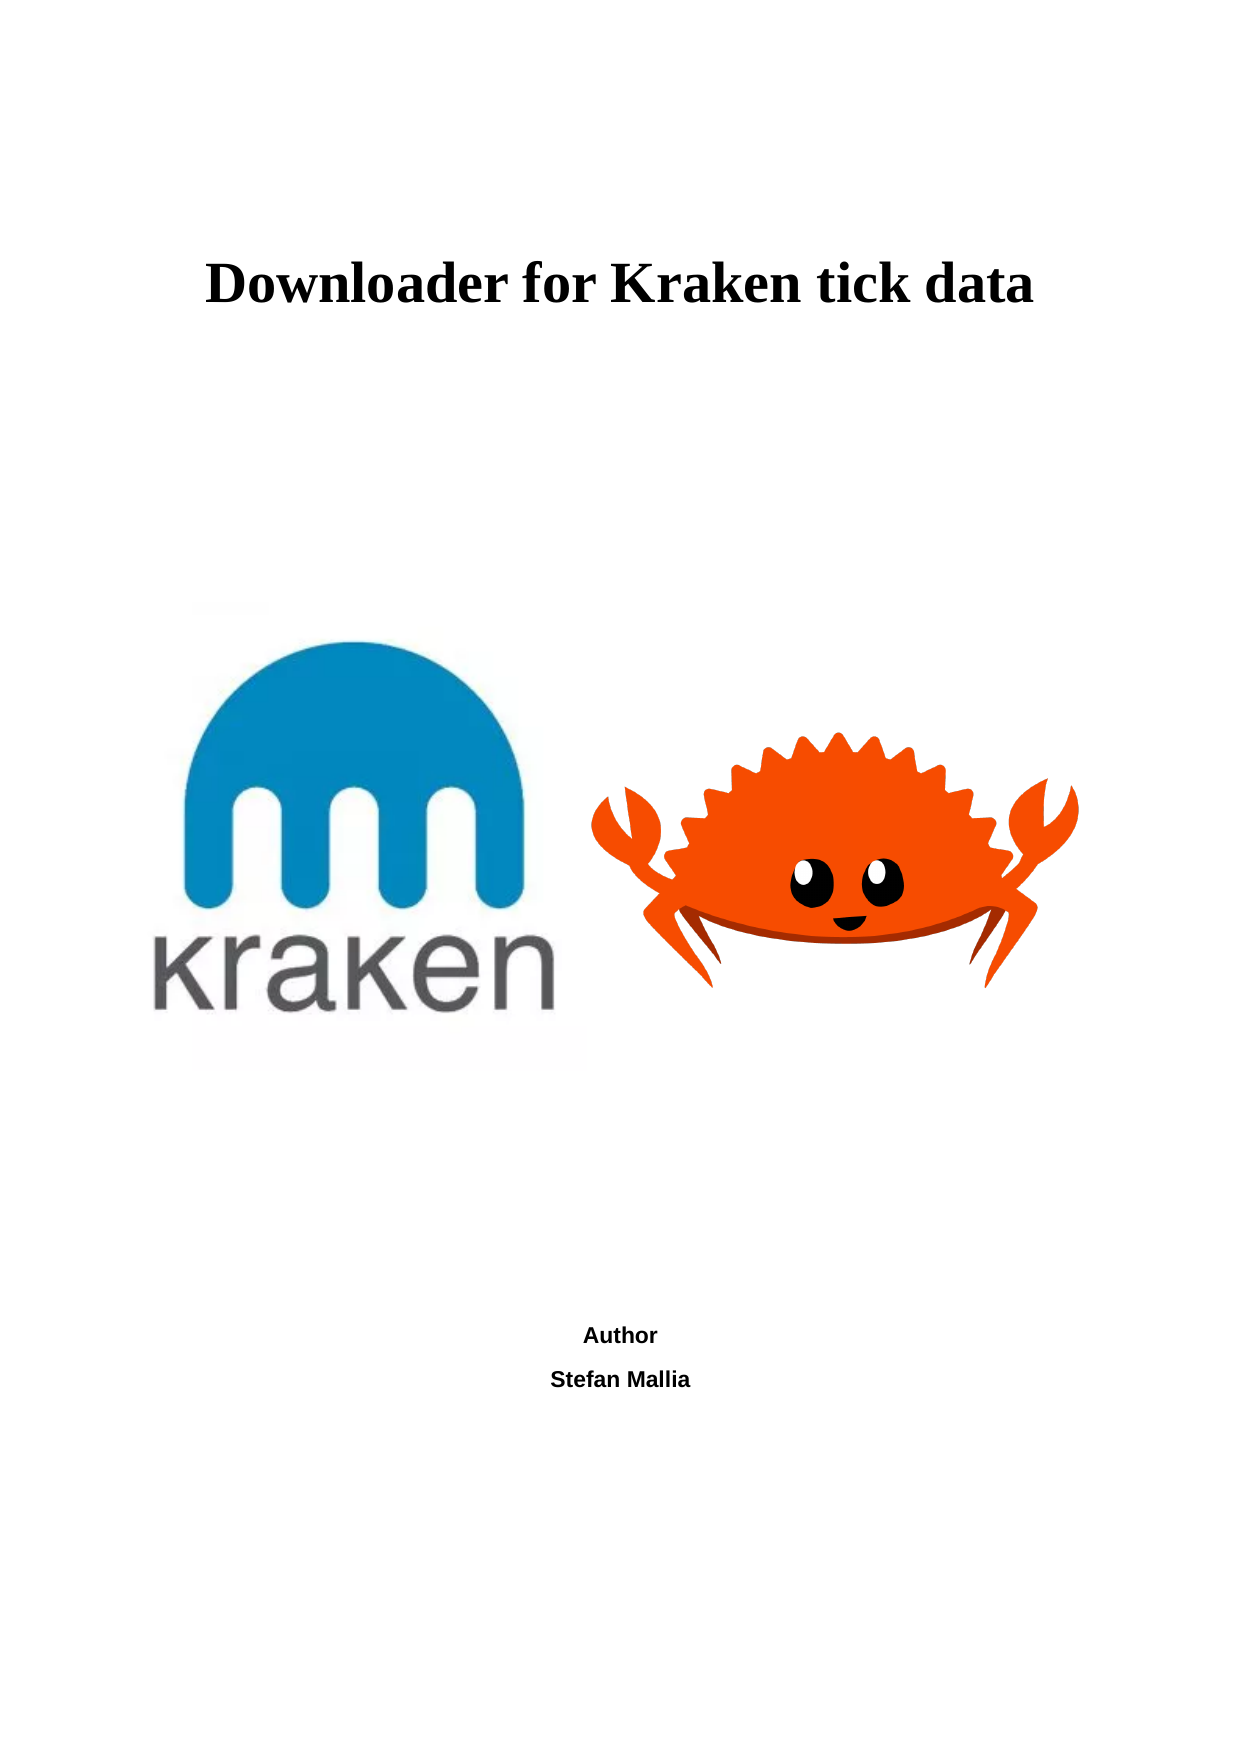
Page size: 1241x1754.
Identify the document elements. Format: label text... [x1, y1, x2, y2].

text Author [118, 1322, 1122, 1348]
text Stefan Mallia [118, 1366, 1122, 1393]
picture [118, 602, 1085, 1071]
title Downloader for Kraken tick data [118, 248, 1122, 315]
